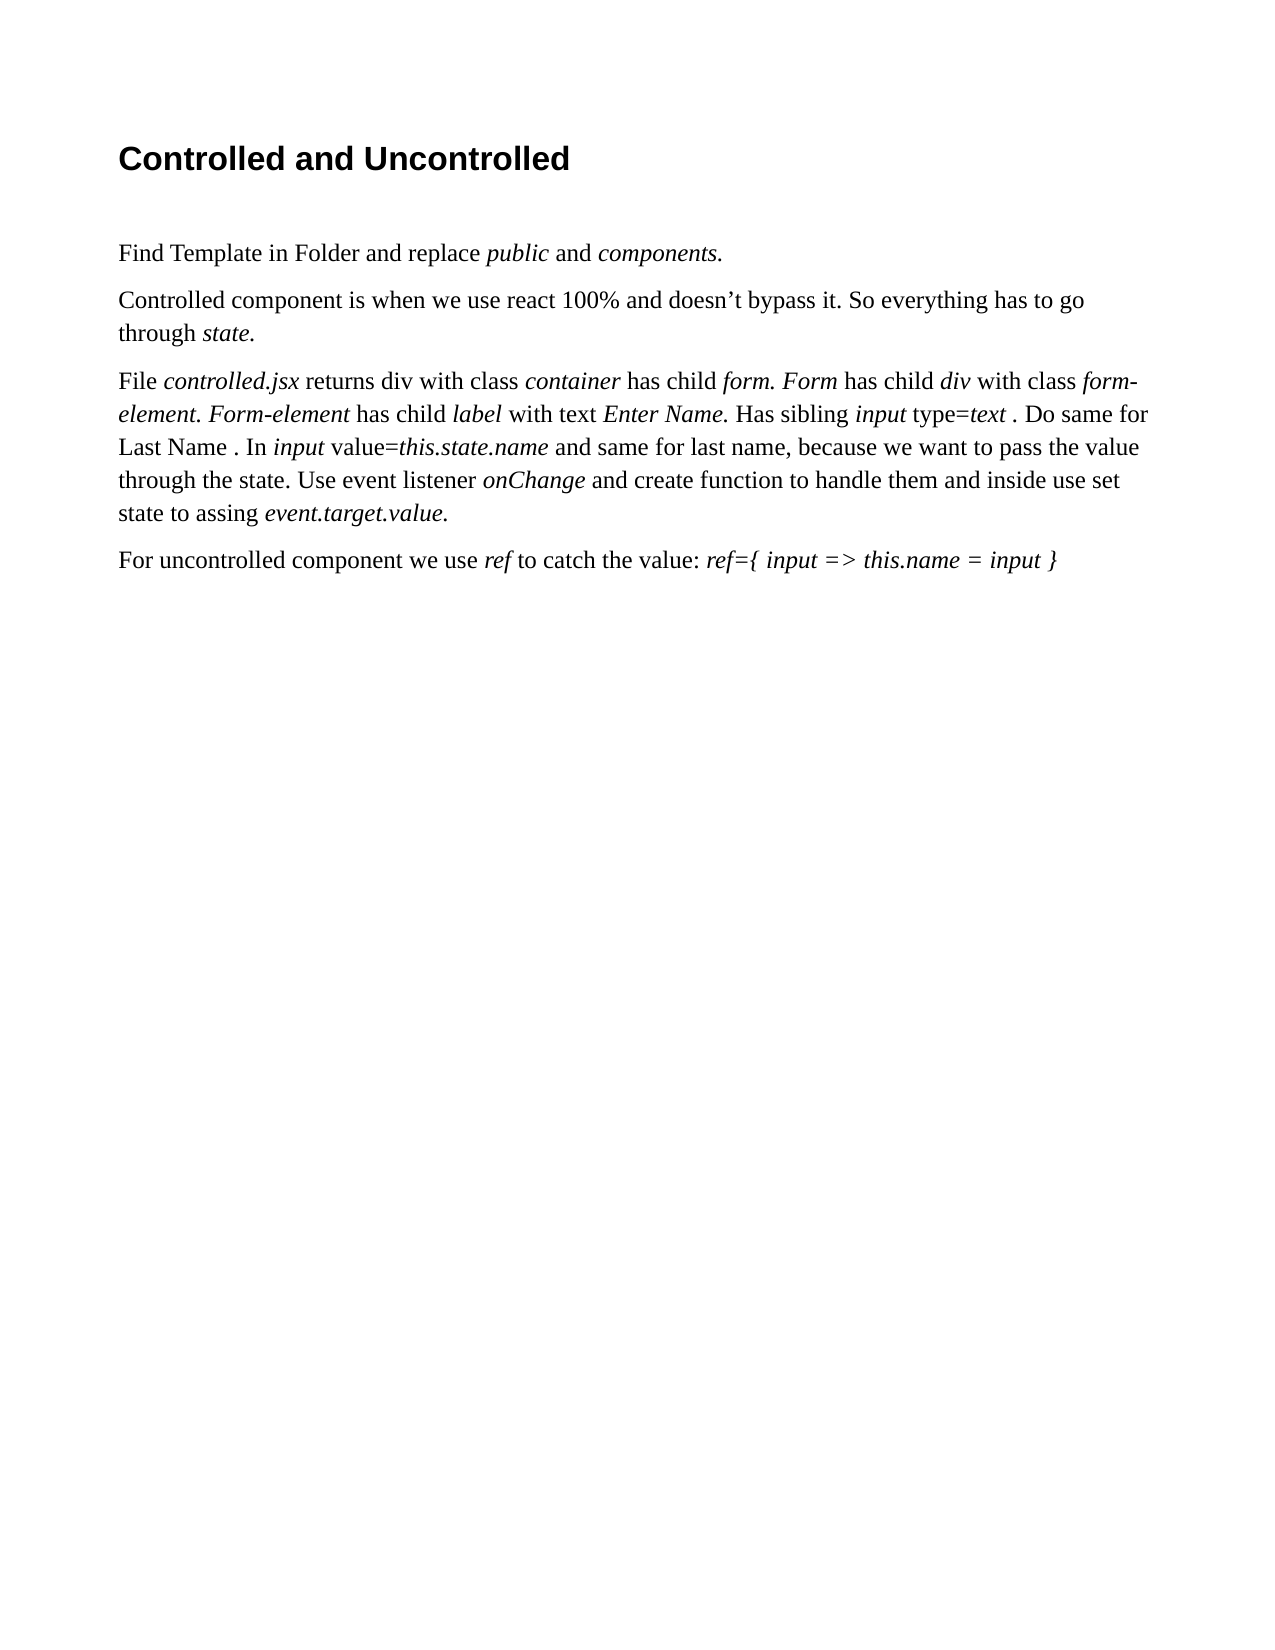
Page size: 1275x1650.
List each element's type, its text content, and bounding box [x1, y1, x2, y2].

text Controlled component is when we use react 100% and doesn’t bypass it. So everything has to go through state. [118, 285, 1157, 347]
subtitle Controlled and Uncontrolled [118, 139, 1157, 178]
text For uncontrolled component we use ref to catch the value: ref={ input => this.name = input } [118, 546, 1157, 574]
text Find Template in Folder and replace public and components. [118, 238, 1157, 266]
text File controlled.jsx returns div with class container has child form. Form has child div with class form-element. Form-element has child label with text Enter Name. Has sibling input type=text . Do same for Last Name . In input value=this.state.name and same for last name, because we want to pass the value through the state. Use event listener onChange and create function to handle them and inside use set state to assing event.target.value. [118, 366, 1157, 527]
